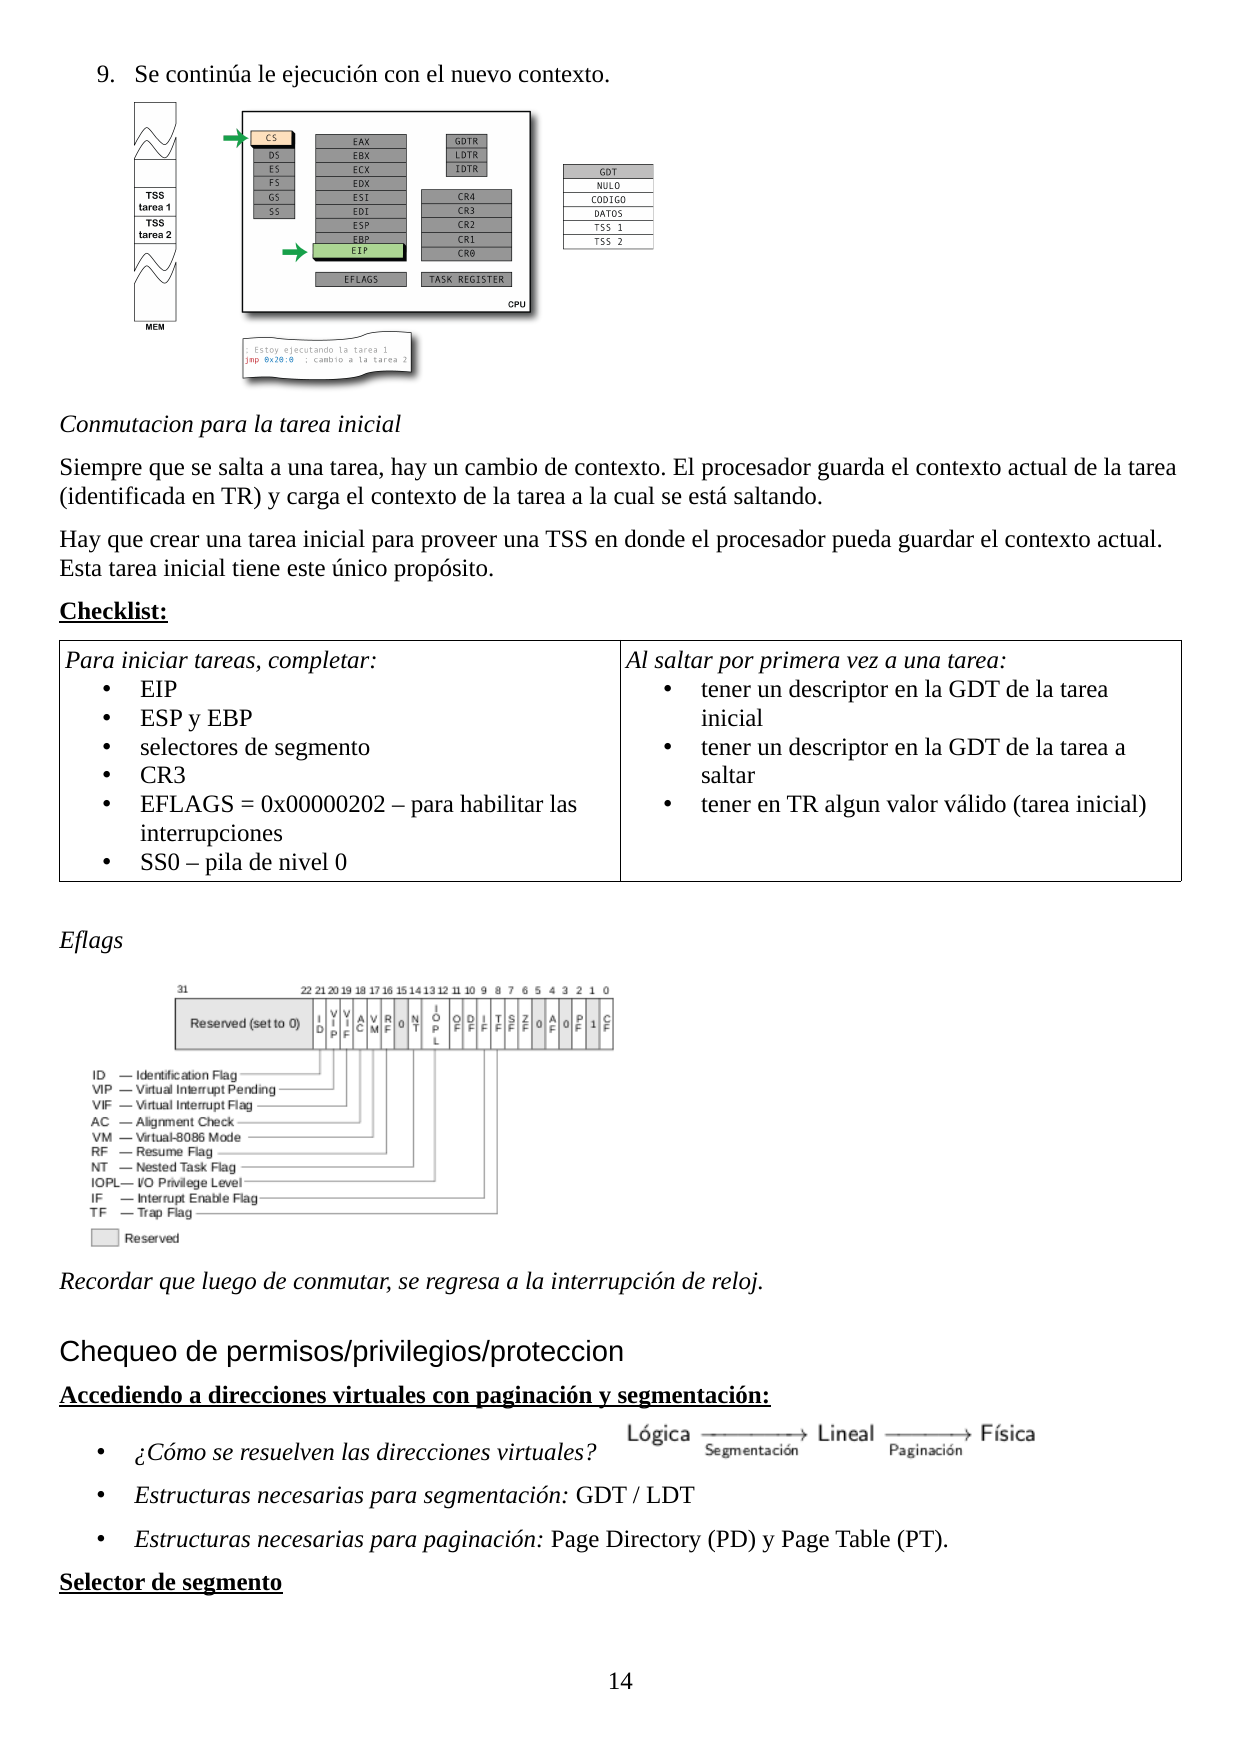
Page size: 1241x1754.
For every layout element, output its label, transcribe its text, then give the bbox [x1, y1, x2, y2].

text Accediendo a direcciones virtuales con paginación y segmentación: [59, 1380, 1181, 1409]
text Checklist: [59, 596, 1181, 625]
text Recordar que luego de conmutar, se regresa a la interrupción de reloj. [59, 1266, 1181, 1294]
text Selector de segmento [59, 1567, 1181, 1596]
list Estructuras necesarias para segmentación: GDT / LDT [97, 1481, 1181, 1509]
list Se continúa le ejecución con el nuevo contexto. [97, 59, 1181, 88]
text Hay que crear una tarea inicial para proveer una TSS en donde el procesador pueda guardar el contexto actual. Esta tarea inicial tiene este único propósito. [59, 524, 1181, 582]
list Estructuras necesarias para paginación: Page Directory (PD) y Page Table (PT). [97, 1524, 1181, 1553]
table_header Al saltar por primera vez a una tarea: tener un descriptor en la GDT de la tarea inicial tener un descriptor en la GDT de la tarea a saltar tener en TR algun valor válido (tarea inicial) [621, 641, 1181, 881]
text Conmutacion para la tarea inicial [59, 409, 1181, 438]
picture [621, 1423, 1038, 1461]
subtitle Chequeo de permisos/privilegios/proteccion [59, 1334, 1181, 1368]
picture [134, 102, 654, 395]
text Siempre que se salta a una tarea, hay un cambio de contexto. El procesador guarda el contexto actual de la tarea (identificada en TR) y carga el contexto de la tarea a la cual se está saltando. [59, 452, 1181, 510]
list ¿Cómo se resuelven las direcciones virtuales? [97, 1423, 1181, 1466]
picture [59, 968, 628, 1252]
table_header Para iniciar tareas, completar: EIP ESP y EBP selectores de segmento CR3 EFLAGS = 0x00000202 – para habilitar las interrupciones SS0 – pila de nivel 0 [60, 641, 620, 881]
text Eflags [59, 925, 1181, 953]
